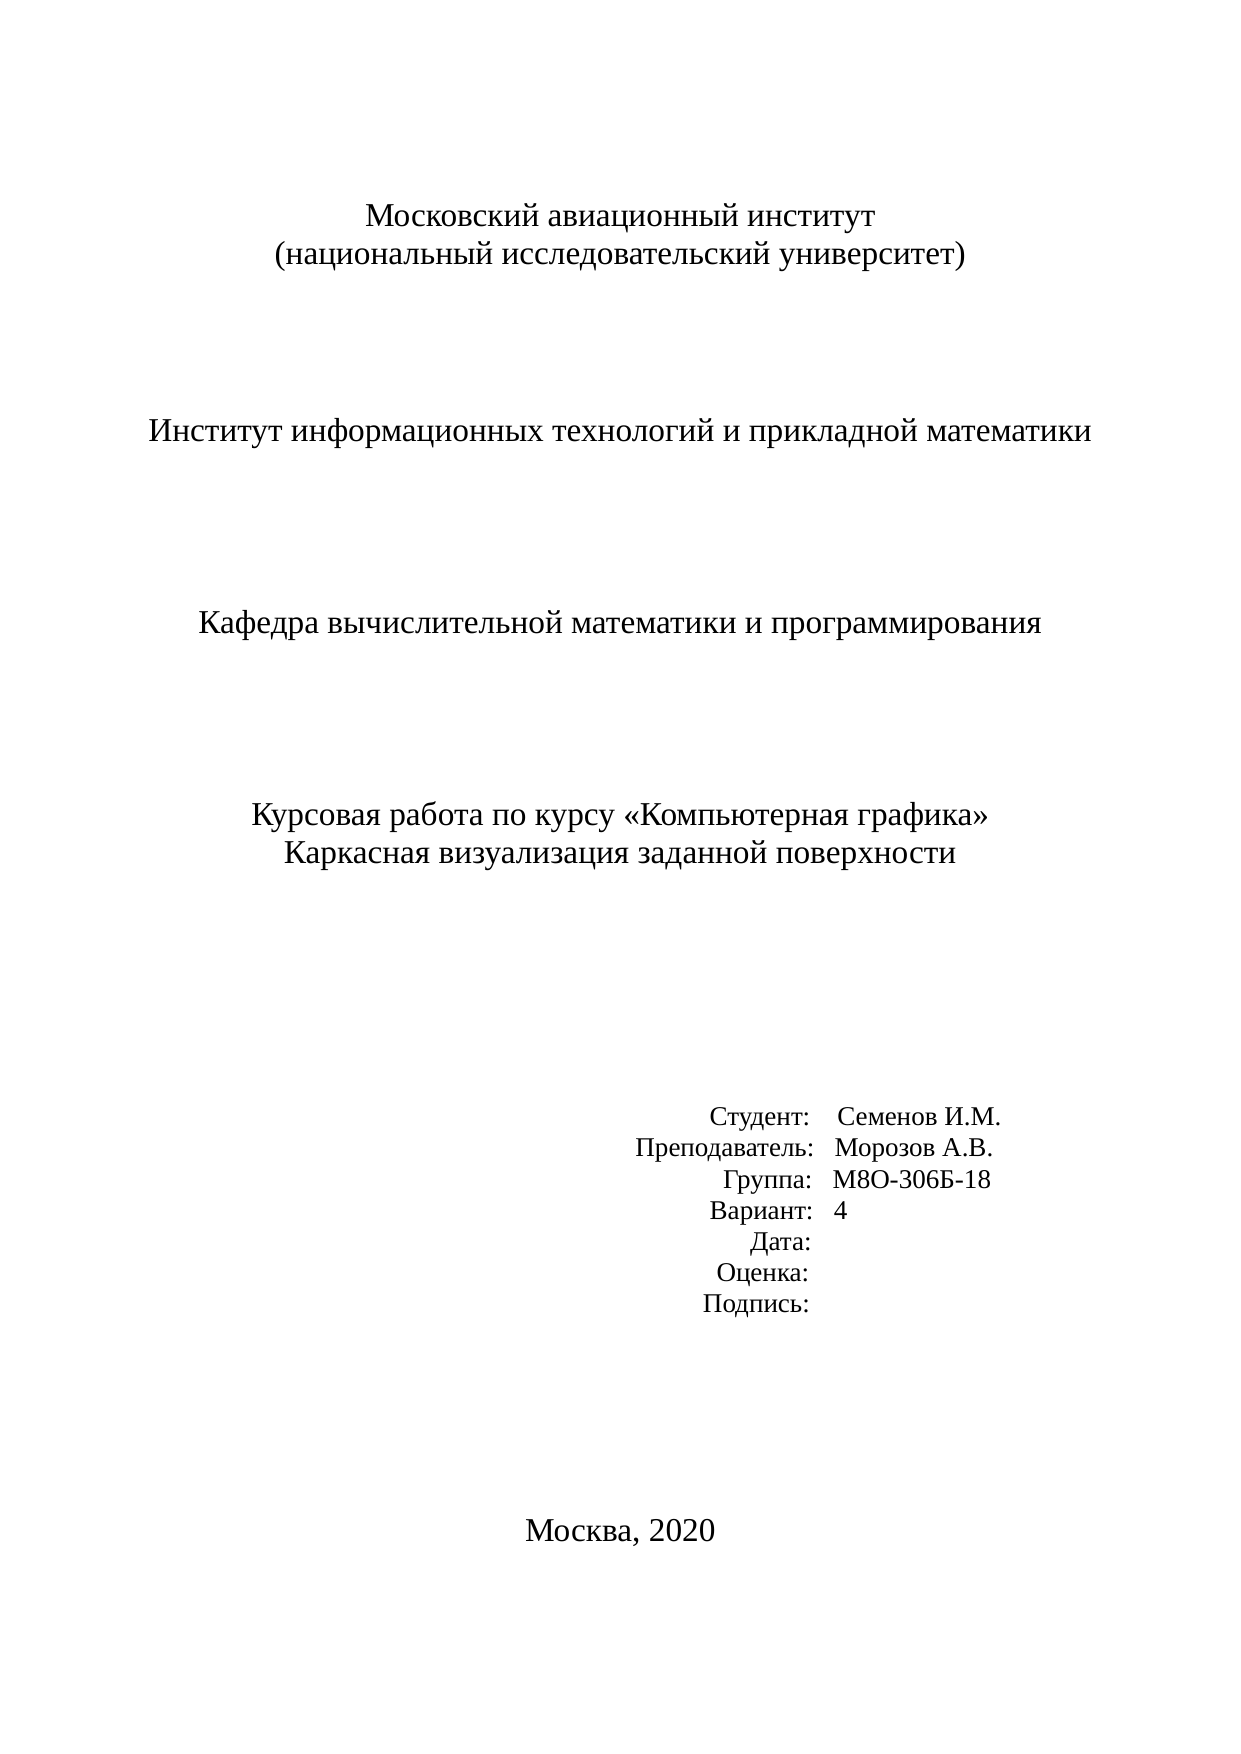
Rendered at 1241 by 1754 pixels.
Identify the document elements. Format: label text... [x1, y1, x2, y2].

text Институт информационных технологий и прикладной математики [118, 410, 1122, 449]
text Студент: Семенов И.М. [118, 1100, 1122, 1132]
text Оценка: [118, 1256, 1122, 1287]
text Московский авиационный институт [118, 195, 1122, 233]
text Преподаватель: Морозов А.В. [118, 1132, 1122, 1163]
text (национальный исследовательский университет) [118, 233, 1122, 271]
text Москва, 2020 [118, 1510, 1122, 1548]
text Дата: [118, 1225, 1122, 1256]
text Группа: М8О-306Б-18 [118, 1163, 1122, 1194]
text Кафедра вычислительной математики и программирования [118, 602, 1122, 640]
text Подпись: [118, 1287, 1122, 1318]
text Курсовая работа по курсу «Компьютерная графика» [118, 794, 1122, 832]
text Вариант: 4 [118, 1194, 1122, 1225]
text Каркасная визуализация заданной поверхности [118, 832, 1122, 870]
